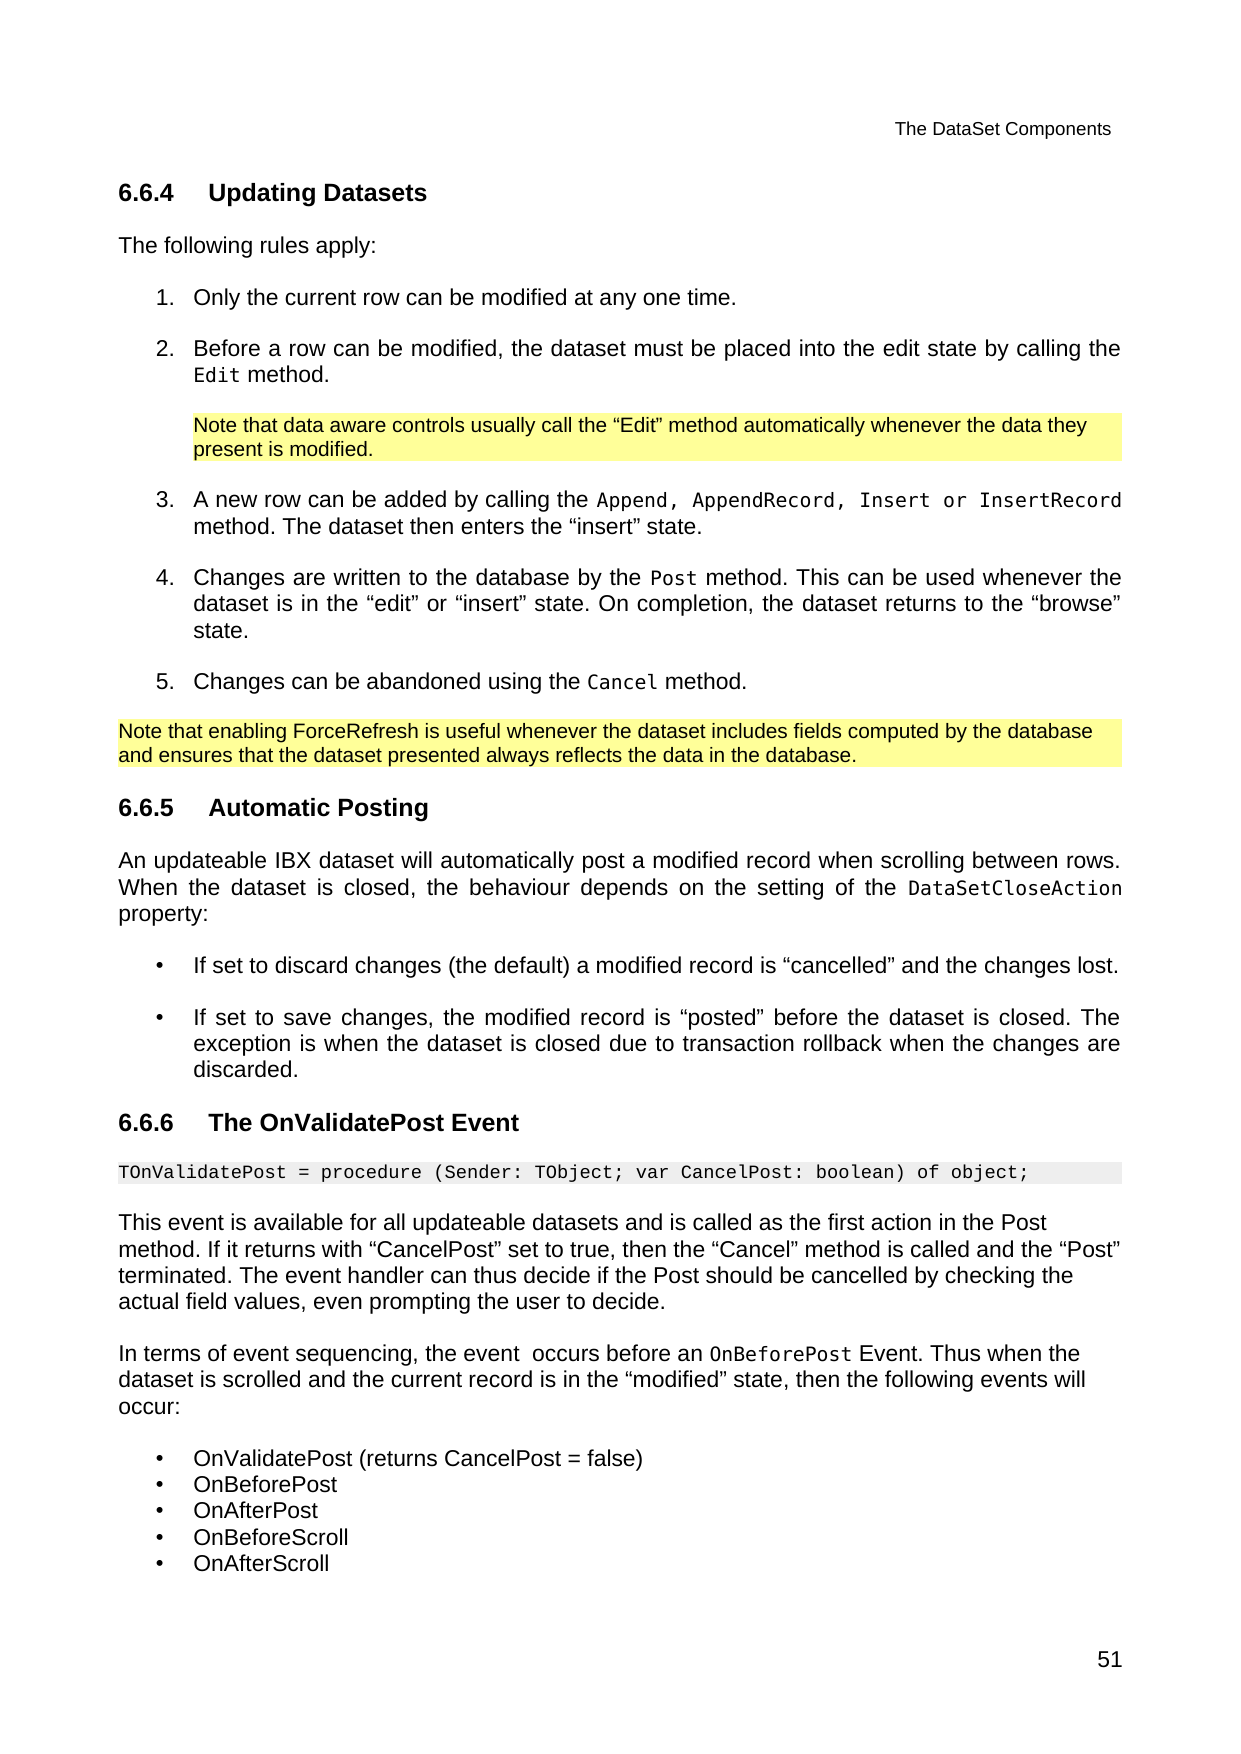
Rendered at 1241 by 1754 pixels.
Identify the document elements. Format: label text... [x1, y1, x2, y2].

text The following rules apply: [118, 232, 1122, 259]
list OnBeforePost [156, 1471, 1122, 1497]
list Changes are written to the database by the Post method. This can be used whenever the dataset is in the “edit” or “insert” state. On completion, the dataset returns to the “browse” state. [156, 564, 1122, 643]
subtitle Automatic Posting [118, 793, 1122, 822]
list OnAfterPost [156, 1497, 1122, 1524]
list Only the current row can be modified at any one time. [156, 284, 1122, 310]
text An updateable IBX dataset will automatically post a modified record when scrolling between rows. When the dataset is closed, the behaviour depends on the setting of the DataSetCloseAction property: [118, 847, 1122, 926]
text This event is available for all updateable datasets and is called as the first action in the Post method. If it returns with “CancelPost” set to true, then the “Cancel” method is called and the “Post” terminated. The event handler can thus decide if the Post should be cancelled by checking the actual field values, even prompting the user to decide. [118, 1209, 1122, 1314]
list OnAfterScroll [156, 1550, 1122, 1576]
text TOnValidatePost = procedure (Sender: TObject; var CancelPost: boolean) of object; [118, 1162, 1122, 1184]
text In terms of event sequencing, the event occurs before an OnBeforePost Event. Thus when the dataset is scrolled and the current record is in the “modified” state, then the following events will occur: [118, 1340, 1122, 1419]
list Changes can be abandoned using the Cancel method. [156, 668, 1122, 694]
subtitle Updating Datasets [118, 178, 1122, 207]
list OnValidatePost (returns CancelPost = false) [156, 1445, 1122, 1471]
text Note that enabling ForceRefresh is useful whenever the dataset includes fields computed by the database and ensures that the dataset presented always reflects the data in the database. [118, 719, 1122, 767]
text Note that data aware controls usually call the “Edit” method automatically whenever the data they present is modified. [193, 413, 1122, 461]
list If set to discard changes (the default) a modified record is “cancelled” and the changes lost. [156, 952, 1122, 978]
subtitle The OnValidatePost Event [118, 1108, 1122, 1137]
list If set to save changes, the modified record is “posted” before the dataset is closed. The exception is when the dataset is closed due to transaction rollback when the changes are discarded. [156, 1003, 1122, 1083]
list Before a row can be modified, the dataset must be placed into the edit state by calling the Edit method. [156, 335, 1122, 388]
list OnBeforeScroll [156, 1524, 1122, 1550]
list A new row can be added by calling the Append, AppendRecord, Insert or InsertRecord method. The dataset then enters the “insert” state. [156, 486, 1122, 539]
